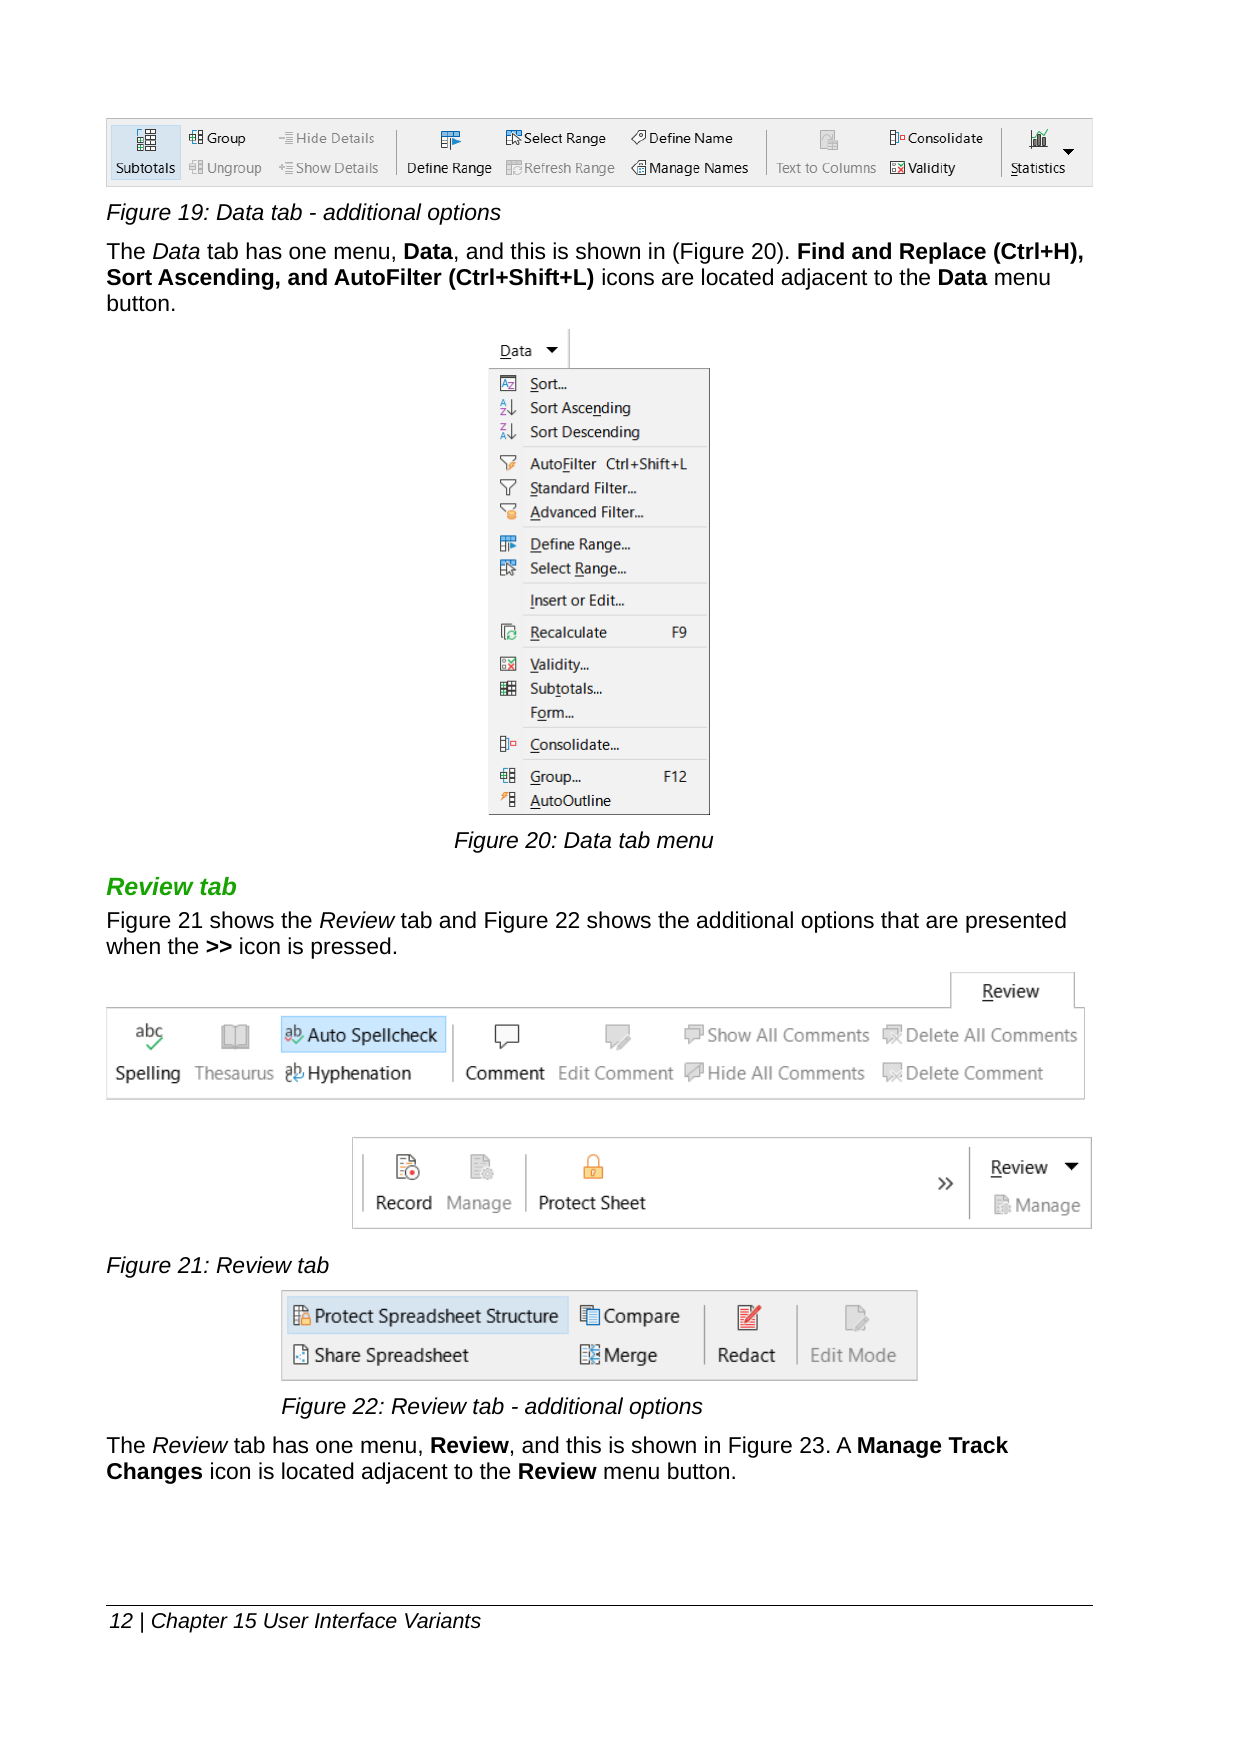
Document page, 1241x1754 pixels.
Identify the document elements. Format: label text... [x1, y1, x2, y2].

text Figure 21: Review tab [106, 1252, 1093, 1278]
text Figure 19: Data tab - additional options [106, 199, 1093, 225]
picture [488, 329, 710, 815]
text Figure 22: Review tab - additional options [281, 1393, 918, 1419]
picture [281, 1290, 918, 1381]
picture [106, 972, 1093, 1240]
text The Review tab has one menu, Review, and this is shown in Figure 23. A Manage Track Changes icon is located adjacent to the Review menu button. [106, 1432, 1093, 1484]
text Figure 20: Data tab menu [454, 827, 745, 853]
text Figure 21 shows the Review tab and Figure 22 shows the additional options that are presented when the >> icon is pressed. [106, 907, 1093, 960]
subtitle Review tab [106, 872, 1093, 901]
picture [106, 118, 1093, 187]
text The Data tab has one menu, Data, and this is shown in (Figure 20). Find and Replace (Ctrl+H), Sort Ascending, and AutoFilter (Ctrl+Shift+L) icons are located adjacent to the Data menu button. [106, 238, 1093, 317]
